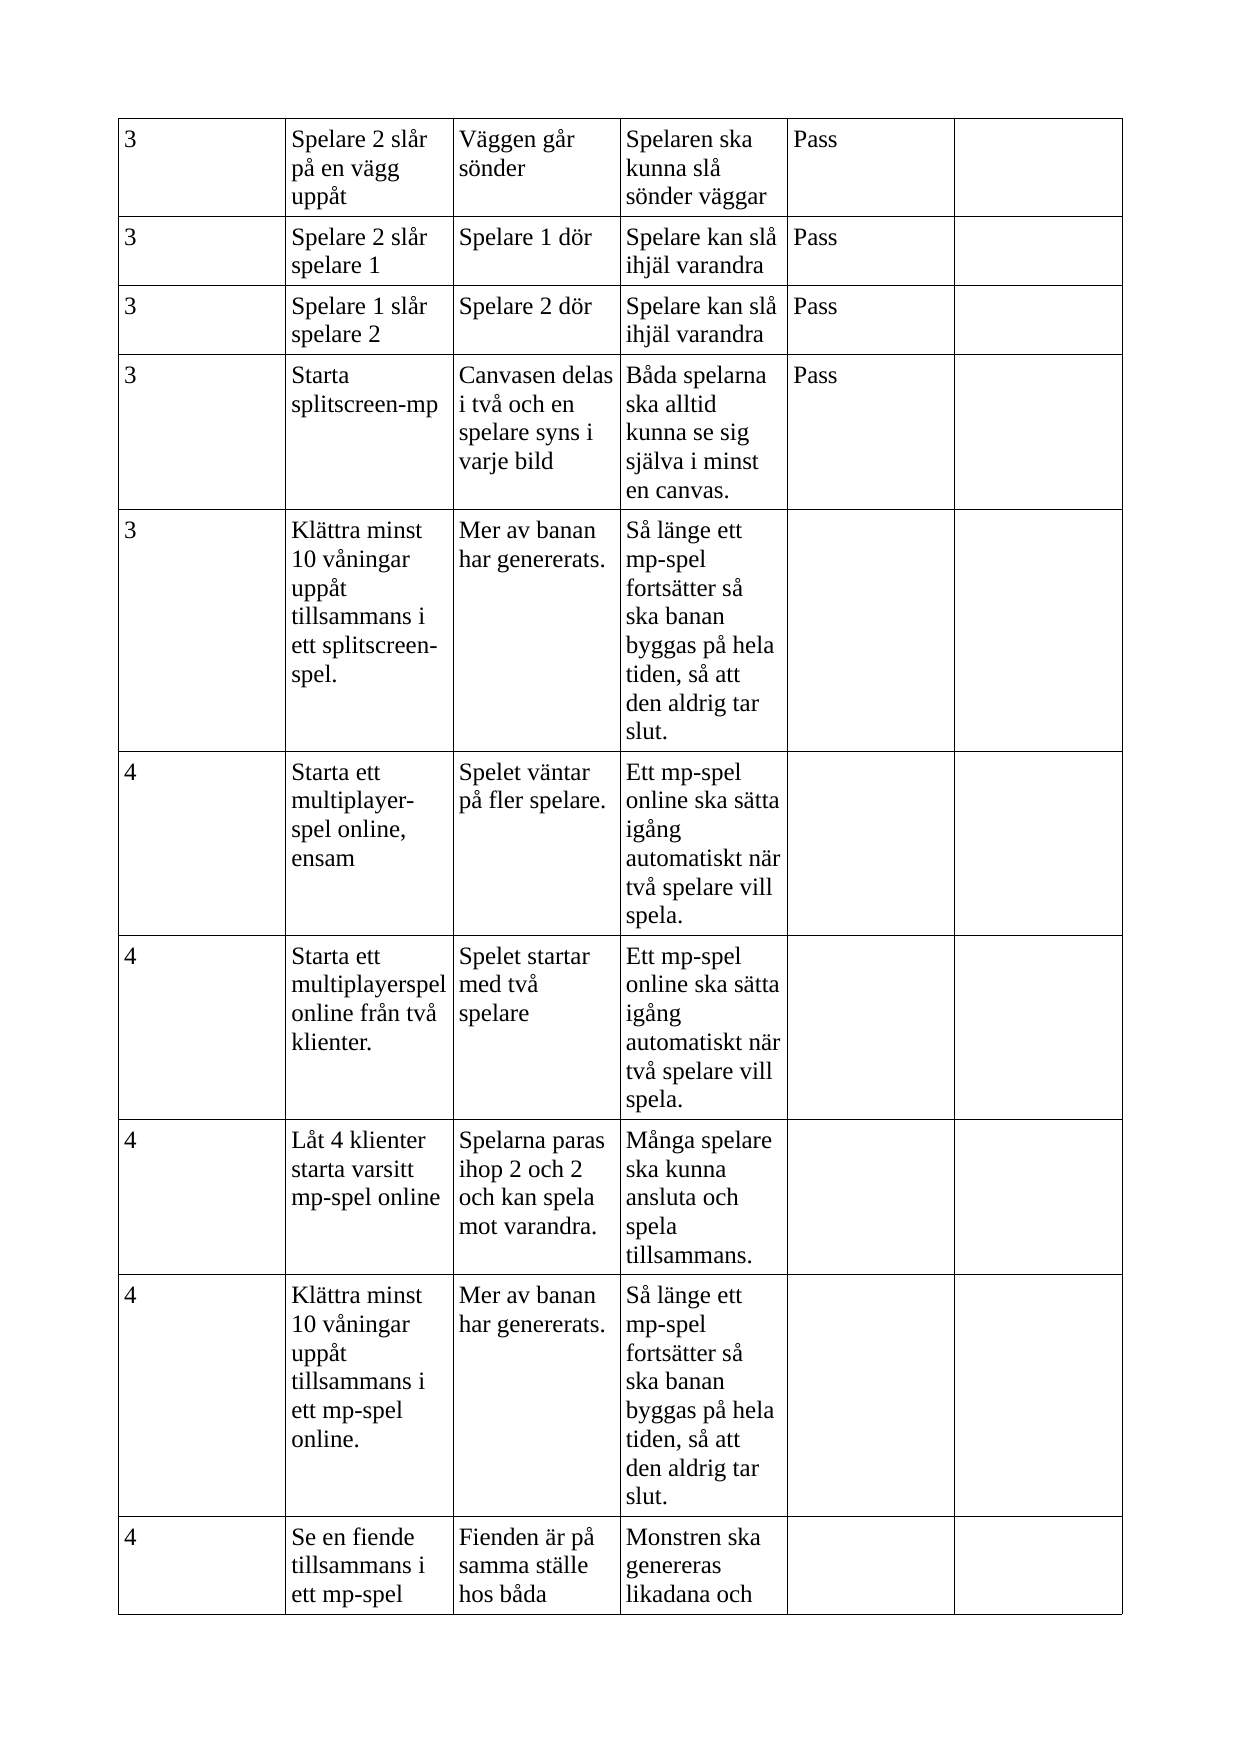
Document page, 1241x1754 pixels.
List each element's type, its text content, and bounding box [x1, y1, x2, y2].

table_cell Pass [788, 217, 954, 285]
table_cell Ett mp-spel online ska sätta igång automatiskt när två spelare vill spela. [621, 752, 787, 935]
table_cell Spelet väntar på fler spelare. [454, 752, 620, 935]
table_cell Canvasen delas i två och en spelare syns i varje bild [454, 355, 620, 509]
table_cell Spelare 1 slår spelare 2 [286, 286, 453, 354]
table_cell Starta splitscreen-mp [286, 355, 453, 509]
table_cell 4 [119, 752, 285, 935]
table_cell Båda spelarna ska alltid kunna se sig själva i minst en canvas. [621, 355, 787, 509]
table_cell [955, 355, 1122, 509]
table_cell Spelarna paras ihop 2 och 2 och kan spela mot varandra. [454, 1120, 620, 1274]
table_cell Många spelare ska kunna ansluta och spela tillsammans. [621, 1120, 787, 1274]
table_cell Spelare 2 dör [454, 286, 620, 354]
table_cell Så länge ett mp-spel fortsätter så ska banan byggas på hela tiden, så att den aldrig tar slut. [621, 510, 787, 751]
table_cell Spelare 2 slår spelare 1 [286, 217, 453, 285]
table_cell Spelaren ska kunna slå sönder väggar [621, 119, 787, 216]
table_cell [955, 510, 1122, 751]
table_cell [955, 286, 1122, 354]
table_cell [788, 1120, 954, 1274]
table_cell 4 [119, 936, 285, 1119]
table_cell Starta ett multiplayer-spel online, ensam [286, 752, 453, 935]
table_cell 3 [119, 119, 285, 216]
table_cell Monstren ska genereras likadana och [621, 1517, 787, 1614]
table_cell [955, 936, 1122, 1119]
table_cell Pass [788, 286, 954, 354]
table_cell Ett mp-spel online ska sätta igång automatiskt när två spelare vill spela. [621, 936, 787, 1119]
table_cell [955, 1517, 1122, 1614]
table_cell [788, 1517, 954, 1614]
table_cell [955, 217, 1122, 285]
table_cell Fienden är på samma ställe hos båda [454, 1517, 620, 1614]
table_cell [955, 1275, 1122, 1516]
table_cell 3 [119, 510, 285, 751]
table_cell 3 [119, 217, 285, 285]
table_cell Klättra minst 10 våningar uppåt tillsammans i ett splitscreen-spel. [286, 510, 453, 751]
table_cell 4 [119, 1275, 285, 1516]
table_cell Se en fiende tillsammans i ett mp-spel [286, 1517, 453, 1614]
table_cell Spelare 1 dör [454, 217, 620, 285]
table_cell [788, 510, 954, 751]
table_cell Spelare kan slå ihjäl varandra [621, 286, 787, 354]
table_cell Spelare 2 slår på en vägg uppåt [286, 119, 453, 216]
table_cell [788, 1275, 954, 1516]
table_cell [955, 1120, 1122, 1274]
table_cell Så länge ett mp-spel fortsätter så ska banan byggas på hela tiden, så att den aldrig tar slut. [621, 1275, 787, 1516]
table_cell Spelet startar med två spelare [454, 936, 620, 1119]
table_cell Pass [788, 355, 954, 509]
table_cell [788, 752, 954, 935]
table_cell [955, 752, 1122, 935]
table_cell Mer av banan har genererats. [454, 510, 620, 751]
table_cell Starta ett multiplayerspel online från två klienter. [286, 936, 453, 1119]
table_cell Pass [788, 119, 954, 216]
table_cell Spelare kan slå ihjäl varandra [621, 217, 787, 285]
table_cell Väggen går sönder [454, 119, 620, 216]
table_cell Mer av banan har genererats. [454, 1275, 620, 1516]
table_cell [955, 119, 1122, 216]
table_cell Låt 4 klienter starta varsitt mp-spel online [286, 1120, 453, 1274]
table_cell Klättra minst 10 våningar uppåt tillsammans i ett mp-spel online. [286, 1275, 453, 1516]
table_cell 3 [119, 286, 285, 354]
table_cell 3 [119, 355, 285, 509]
table_cell 4 [119, 1120, 285, 1274]
table_cell [788, 936, 954, 1119]
table_cell 4 [119, 1517, 285, 1614]
